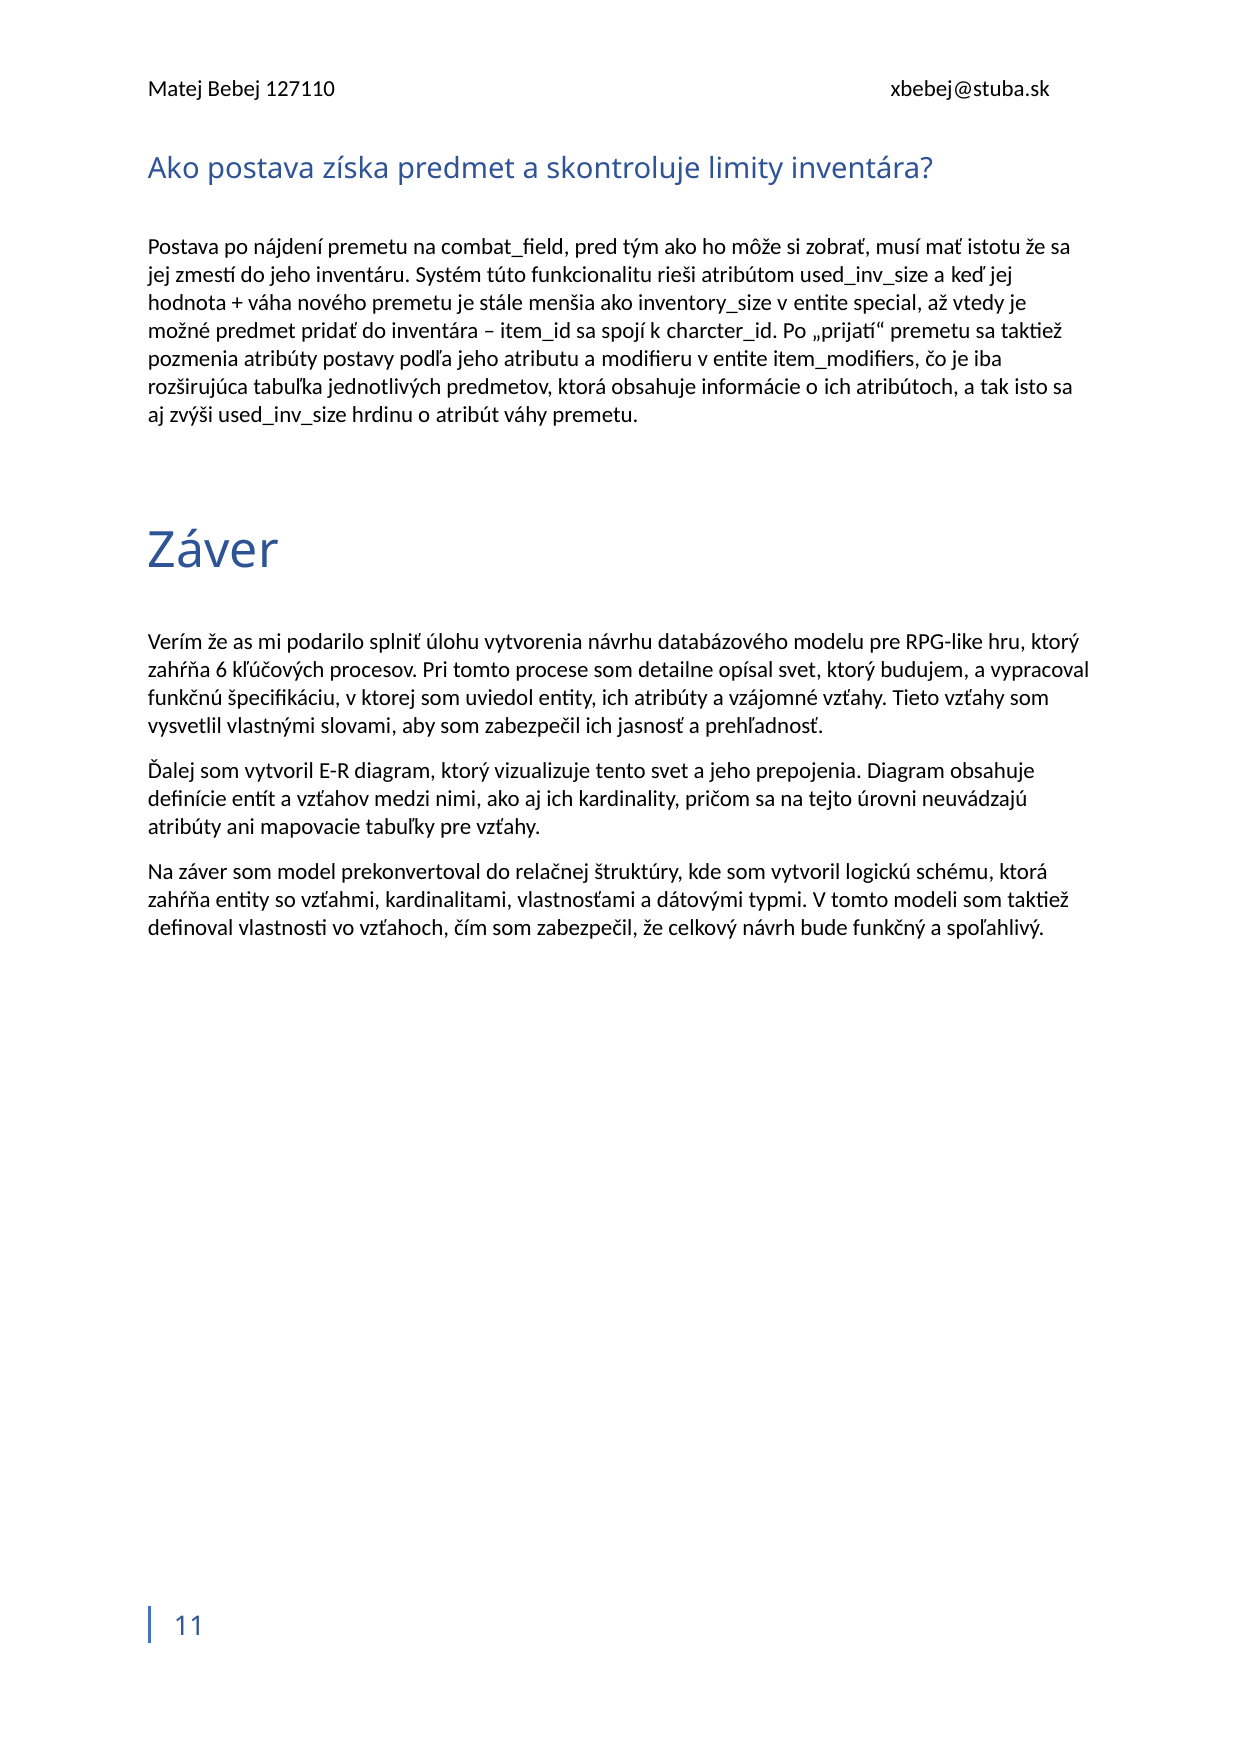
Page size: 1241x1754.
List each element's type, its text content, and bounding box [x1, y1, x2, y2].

text Na záver som model prekonvertoval do relačnej štruktúry, kde som vytvoril logickú schému, ktorá zahŕňa entity so vzťahmi, kardinalitami, vlastnosťami a dátovými typmi. V tomto modeli som taktiež definoval vlastnosti vo vzťahoch, čím som zabezpečil, že celkový návrh bude funkčný a spoľahlivý. [148, 857, 1093, 941]
text Ďalej som vytvoril E-R diagram, ktorý vizualizuje tento svet a jeho prepojenia. Diagram obsahuje definície entít a vzťahov medzi nimi, ako aj ich kardinality, pričom sa na tejto úrovni neuvádzajú atribúty ani mapovacie tabuľky pre vzťahy. [148, 756, 1093, 840]
text Verím že as mi podarilo splniť úlohu vytvorenia návrhu databázového modelu pre RPG-like hru, ktorý zahŕňa 6 kľúčových procesov. Pri tomto procese som detailne opísal svet, ktorý budujem, a vypracoval funkčnú špecifikáciu, v ktorej som uviedol entity, ich atribúty a vzájomné vzťahy. Tieto vzťahy som vysvetlil vlastnými slovami, aby som zabezpečil ich jasnosť a prehľadnosť. [148, 627, 1093, 739]
text Postava po nájdení premetu na combat_field, pred tým ako ho môže si zobrať, musí mať istotu že sa jej zmestí do jeho inventáru. Systém túto funkcionalitu rieši atribútom used_inv_size a keď jej hodnota + váha nového premetu je stále menšia ako inventory_size v entite special, až vtedy je možné predmet pridať do inventára – item_id sa spojí k charcter_id. Po „prijatí“ premetu sa taktiež pozmenia atribúty postavy podľa jeho atributu a modifieru v entite item_modifiers, čo je iba rozširujúca tabuľka jednotlivých predmetov, ktorá obsahuje informácie o ich atribútoch, a tak isto sa aj zvýši used_inv_size hrdinu o atribút váhy premetu. [148, 232, 1093, 428]
subtitle Ako postava získa predmet a skontroluje limity inventára? [148, 148, 1093, 187]
subtitle Záver [148, 514, 1093, 583]
